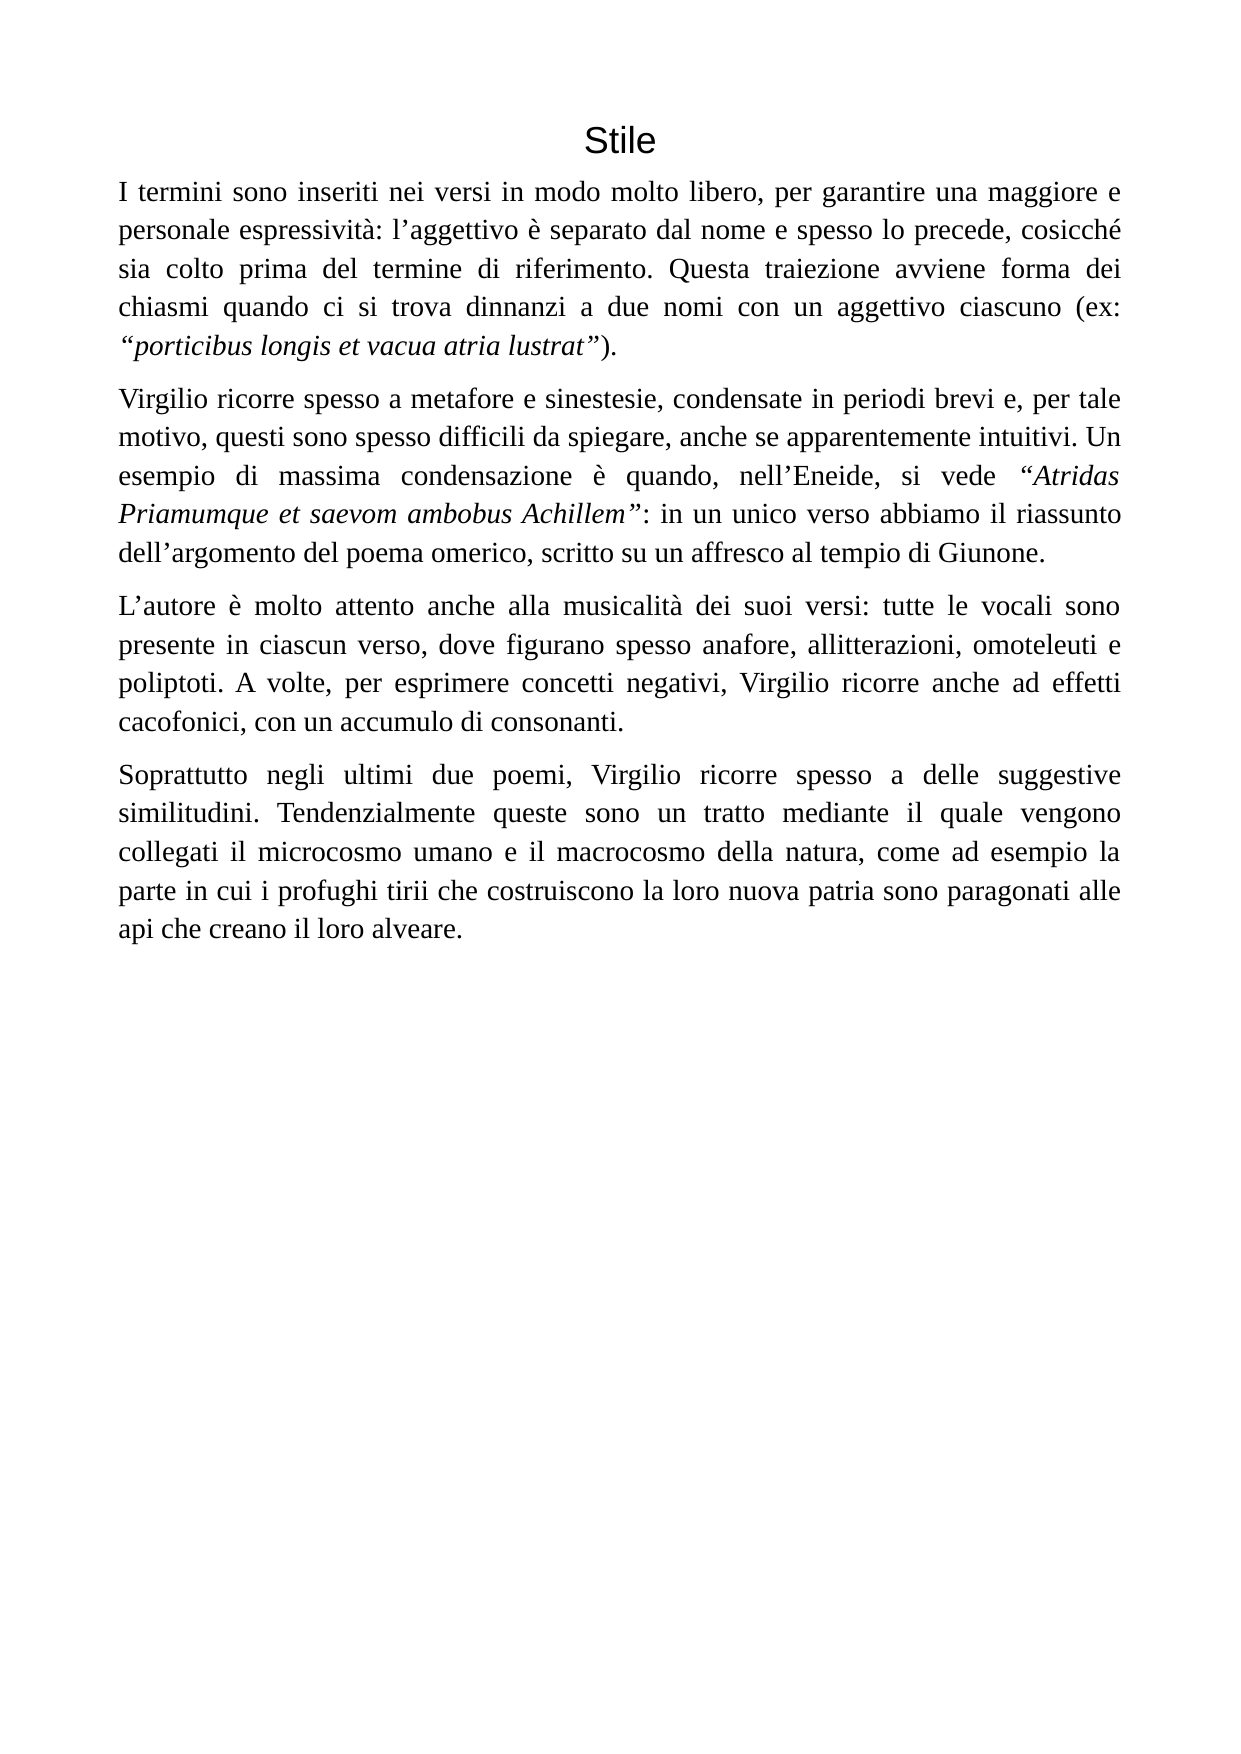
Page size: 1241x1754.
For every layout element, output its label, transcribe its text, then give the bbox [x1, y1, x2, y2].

text Soprattutto negli ultimi due poemi, Virgilio ricorre spesso a delle suggestive similitudini. Tendenzialmente queste sono un tratto mediante il quale vengono collegati il microcosmo umano e il macrocosmo della natura, come ad esempio la parte in cui i profughi tirii che costruiscono la loro nuova patria sono paragonati alle api che creano il loro alveare. [118, 757, 1122, 945]
text L’autore è molto attento anche alla musicalità dei suoi versi: tutte le vocali sono presente in ciascun verso, dove figurano spesso anafore, allitterazioni, omoteleuti e poliptoti. A volte, per esprimere concetti negativi, Virgilio ricorre anche ad effetti cacofonici, con un accumulo di consonanti. [118, 588, 1122, 737]
subtitle Stile [118, 118, 1122, 161]
text Virgilio ricorre spesso a metafore e sinestesie, condensate in periodi brevi e, per tale motivo, questi sono spesso difficili da spiegare, anche se apparentemente intuitivi. Un esempio di massima condensazione è quando, nell’Eneide, si vede “Atridas Priamumque et saevom ambobus Achillem”: in un unico verso abbiamo il riassunto dell’argomento del poema omerico, scritto su un affresco al tempio di Giunone. [118, 381, 1122, 569]
text I termini sono inseriti nei versi in modo molto libero, per garantire una maggiore e personale espressività: l’aggettivo è separato dal nome e spesso lo precede, cosicché sia colto prima del termine di riferimento. Questa traiezione avviene forma dei chiasmi quando ci si trova dinnanzi a due nomi con un aggettivo ciascuno (ex: “porticibus longis et vacua atria lustrat”). [118, 174, 1122, 361]
